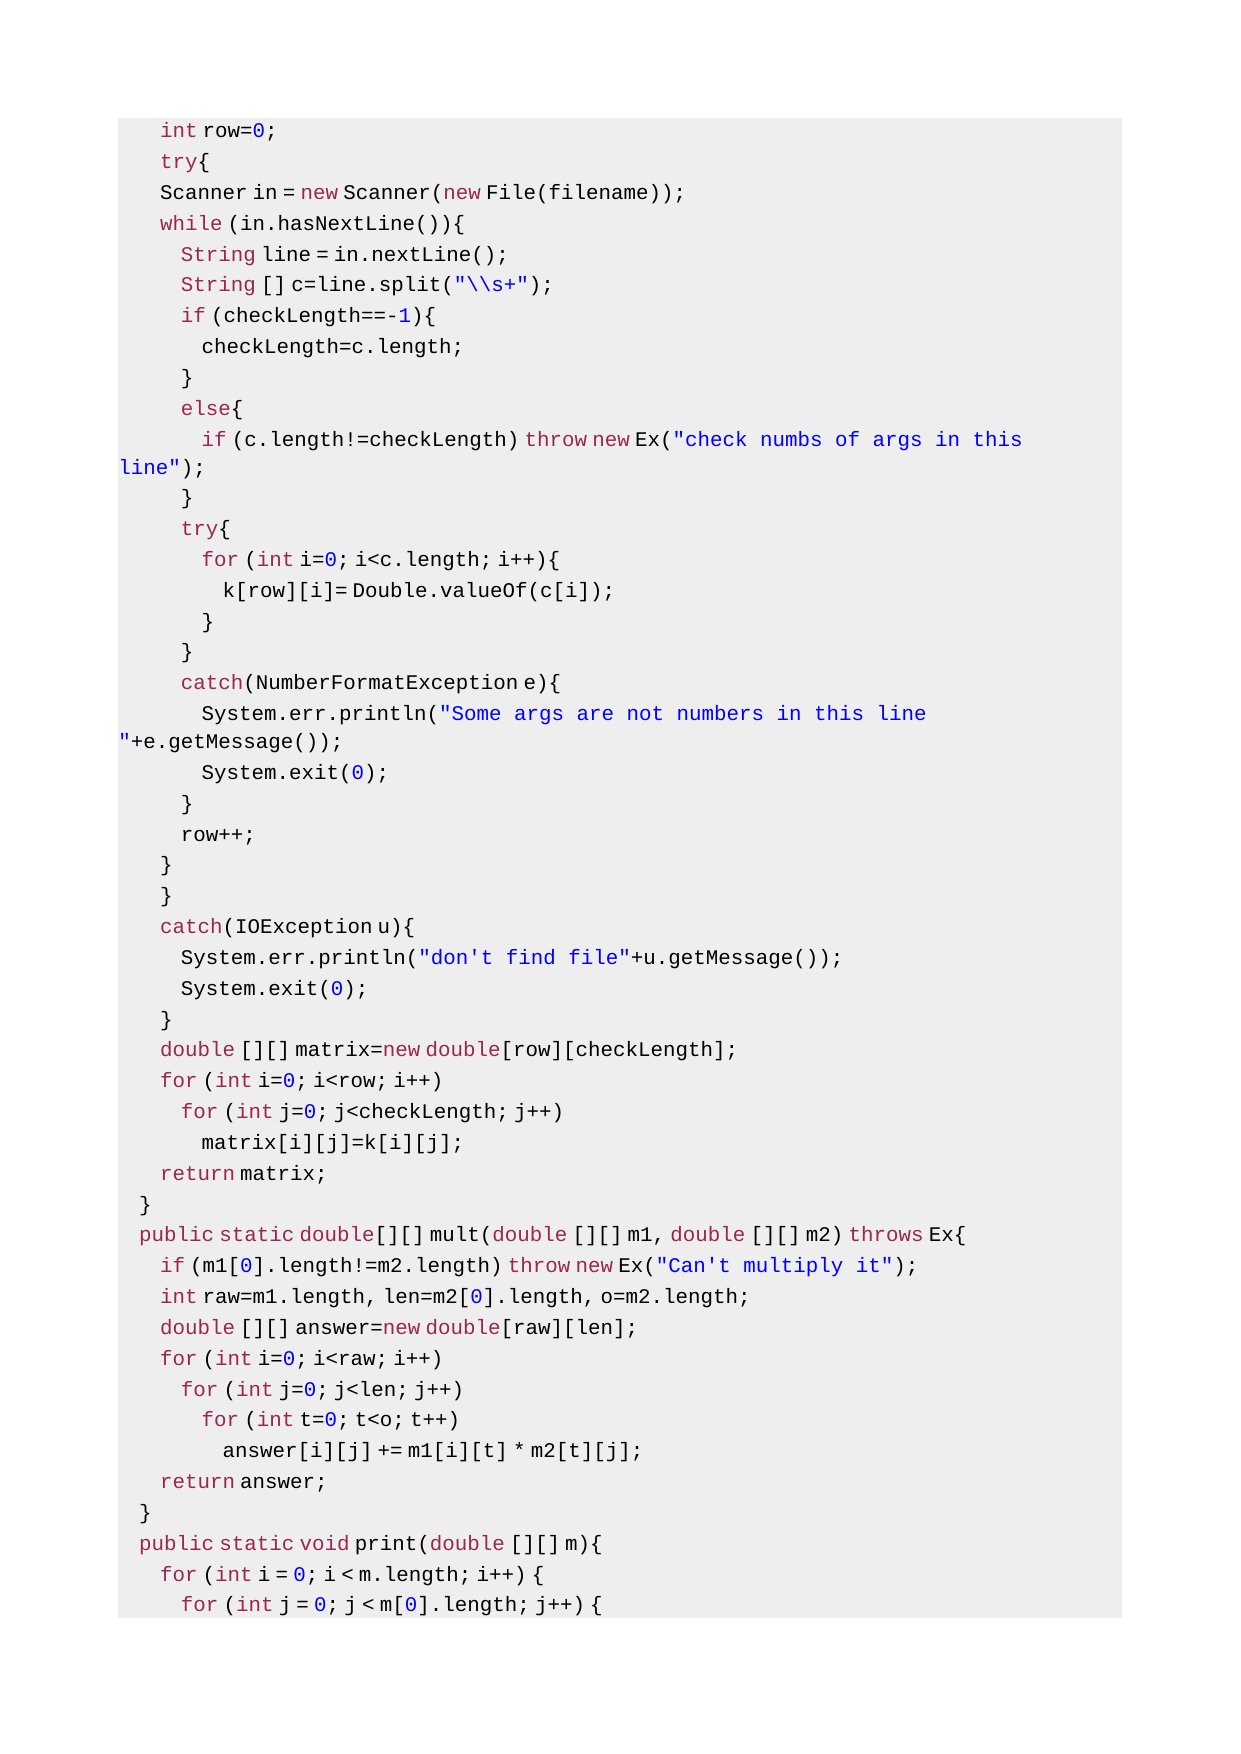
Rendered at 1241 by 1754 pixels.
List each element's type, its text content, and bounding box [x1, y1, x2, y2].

text return matrix; [118, 1161, 1122, 1186]
text System.exit(0); [118, 976, 1122, 1001]
text String line = in.nextLine(); [118, 241, 1122, 267]
text Scanner in = new Scanner(new File(filename)); [118, 180, 1122, 206]
text try{ [118, 149, 1122, 175]
text return answer; [118, 1469, 1122, 1495]
text double [][] answer=new double[raw][len]; [118, 1315, 1122, 1341]
text catch(IOException u){ [118, 914, 1122, 940]
text System.exit(0); [118, 760, 1122, 786]
text System.err.println("don't find file"+u.getMessage()); [118, 945, 1122, 971]
text double [][] matrix=new double[row][checkLength]; [118, 1037, 1122, 1063]
text for (int i=0; i<raw; i++) [118, 1346, 1122, 1371]
text answer[i][j] += m1[i][t] * m2[t][j]; [118, 1438, 1122, 1464]
text if (c.length!=checkLength) throw new Ex("check numbs of args in this line"); [118, 426, 1122, 481]
text } [118, 1500, 1122, 1526]
text } [118, 1006, 1122, 1032]
text } [118, 608, 1122, 634]
text } [118, 365, 1122, 391]
text for (int i = 0; i < m.length; i++) { [118, 1561, 1122, 1587]
text for (int j=0; j<checkLength; j++) [118, 1099, 1122, 1125]
text else{ [118, 396, 1122, 421]
text System.err.println("Some args are not numbers in this line "+e.getMessage()); [118, 701, 1122, 755]
text public static double[][] mult(double [][] m1, double [][] m2) throws Ex{ [118, 1222, 1122, 1248]
text for (int i=0; i<row; i++) [118, 1068, 1122, 1094]
text public static void print(double [][] m){ [118, 1531, 1122, 1556]
text int row=0; [118, 118, 1122, 144]
text } [118, 791, 1122, 816]
text for (int j=0; j<len; j++) [118, 1376, 1122, 1402]
text if (m1[0].length!=m2.length) throw new Ex("Can't multiply it"); [118, 1253, 1122, 1279]
text if (checkLength==-1){ [118, 303, 1122, 329]
text String [] c=line.split("\\s+"); [118, 272, 1122, 298]
text while (in.hasNextLine()){ [118, 211, 1122, 236]
text for (int j = 0; j < m[0].length; j++) { [118, 1592, 1122, 1618]
text } [118, 1191, 1122, 1217]
text int raw=m1.length, len=m2[0].length, o=m2.length; [118, 1284, 1122, 1310]
text catch(NumberFormatException e){ [118, 670, 1122, 696]
text } [118, 852, 1122, 878]
text for (int i=0; i<c.length; i++){ [118, 547, 1122, 573]
text checkLength=c.length; [118, 334, 1122, 360]
text row++; [118, 821, 1122, 847]
text matrix[i][j]=k[i][j]; [118, 1130, 1122, 1156]
text } [118, 883, 1122, 909]
text for (int t=0; t<o; t++) [118, 1407, 1122, 1433]
text } [118, 485, 1122, 511]
text } [118, 639, 1122, 665]
text k[row][i]= Double.valueOf(c[i]); [118, 578, 1122, 603]
text try{ [118, 516, 1122, 542]
